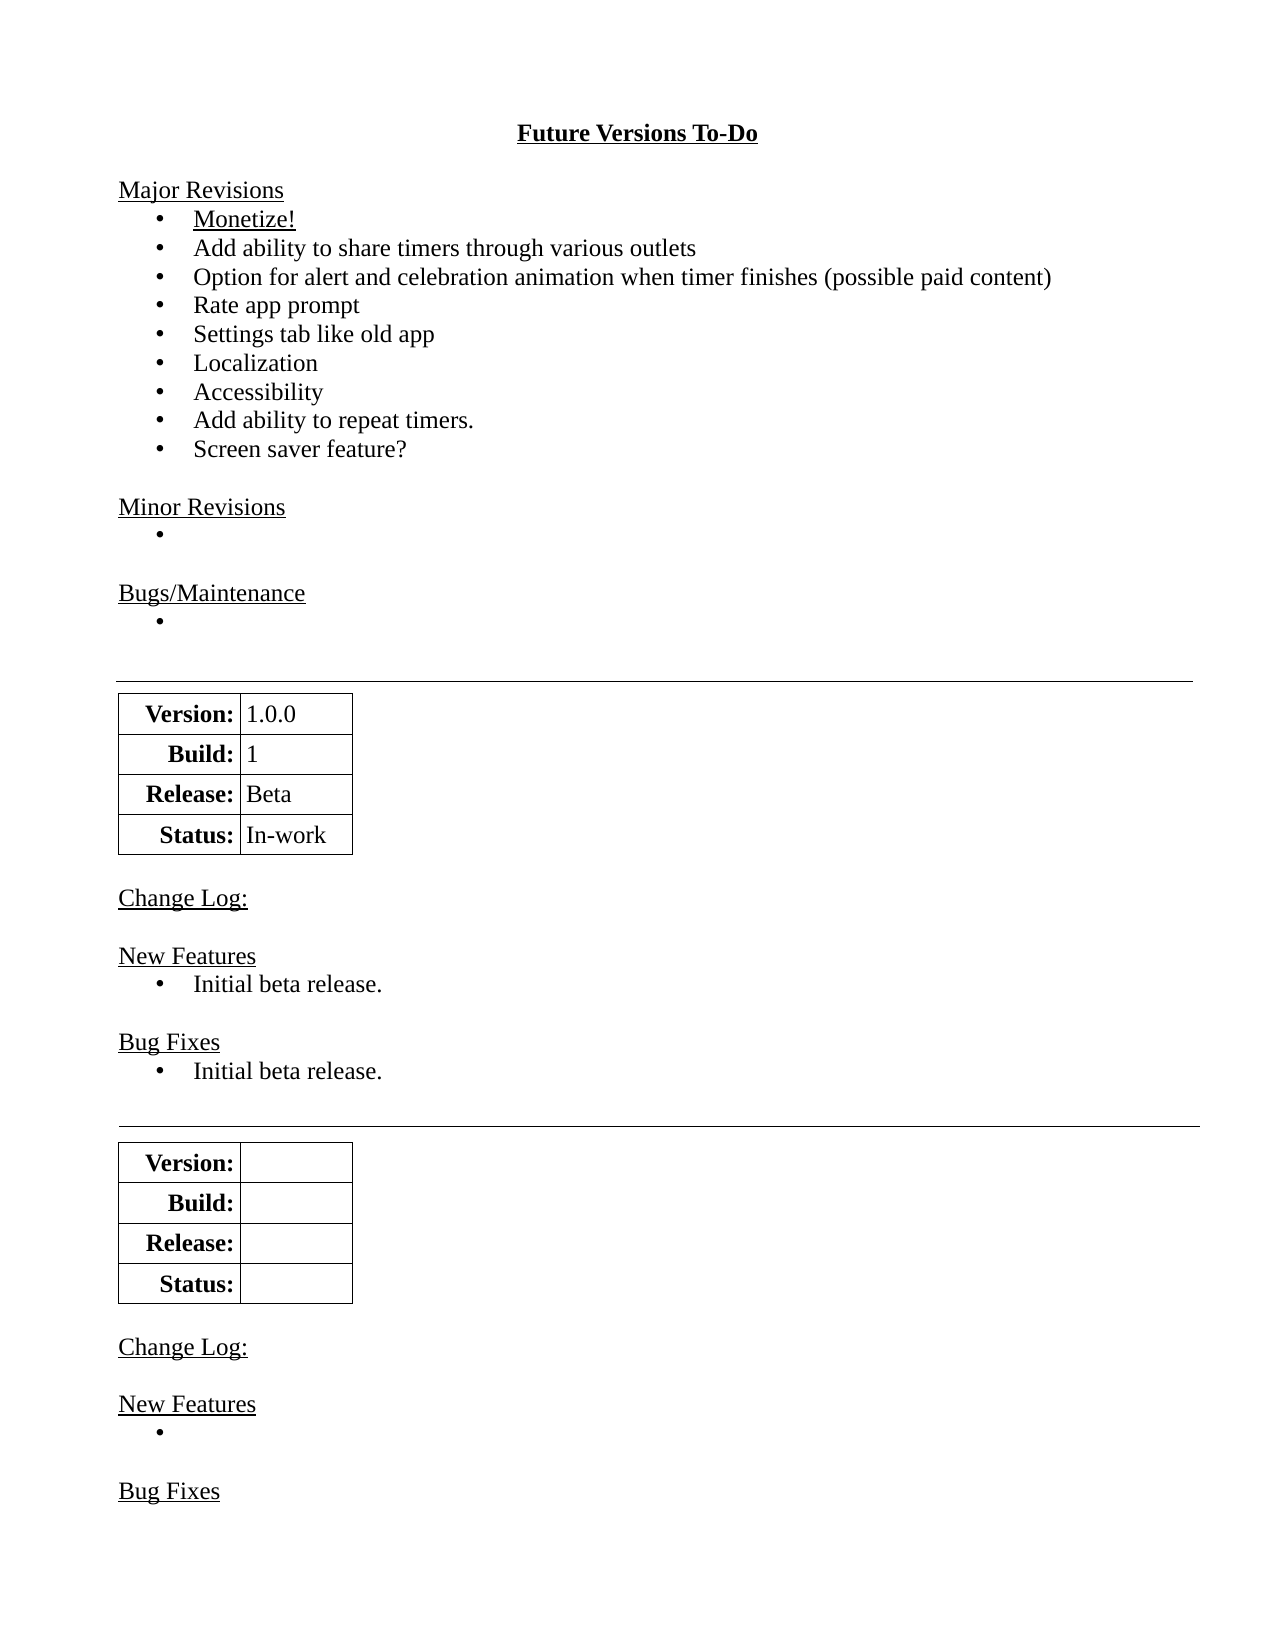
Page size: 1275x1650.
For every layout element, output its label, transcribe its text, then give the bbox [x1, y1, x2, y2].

text Change Log: [118, 883, 1157, 912]
list Accessibility [156, 377, 1157, 406]
table_cell Beta [241, 775, 352, 814]
text Bug Fixes [118, 1027, 1157, 1056]
text New Features [118, 1389, 1157, 1418]
text New Features [118, 941, 1157, 969]
table_header 1.0.0 [241, 694, 352, 733]
text Change Log: [118, 1332, 1157, 1361]
table_cell 1 [241, 735, 352, 774]
list Add ability to repeat timers. [156, 406, 1157, 434]
table_cell [241, 1224, 352, 1263]
text Future Versions To-Do [118, 118, 1157, 147]
list Option for alert and celebration animation when timer finishes (possible paid content) [156, 262, 1157, 291]
table_header Version: [119, 1143, 240, 1182]
list Initial beta release. [156, 1056, 1157, 1084]
table_cell Release: [119, 775, 240, 814]
list Localization [156, 348, 1157, 377]
text Minor Revisions [118, 492, 1157, 521]
list Add ability to share timers through various outlets [156, 233, 1157, 262]
table_header [241, 1143, 352, 1182]
list Rate app prompt [156, 291, 1157, 319]
table_cell [241, 1264, 352, 1303]
table_cell Status: [119, 815, 240, 854]
table_cell In-work [241, 815, 352, 854]
list Monetize! [156, 204, 1157, 233]
table_cell [241, 1183, 352, 1223]
text Bug Fixes [118, 1476, 1157, 1504]
table_cell Release: [119, 1224, 240, 1263]
table_cell Build: [119, 735, 240, 774]
text Major Revisions [118, 176, 1157, 204]
list Settings tab like old app [156, 319, 1157, 348]
list Initial beta release. [156, 969, 1157, 998]
table_cell Status: [119, 1264, 240, 1303]
text Bugs/Maintenance [118, 578, 1157, 607]
table_header Version: [119, 694, 240, 733]
table_cell Build: [119, 1183, 240, 1223]
list Screen saver feature? [156, 434, 1157, 463]
